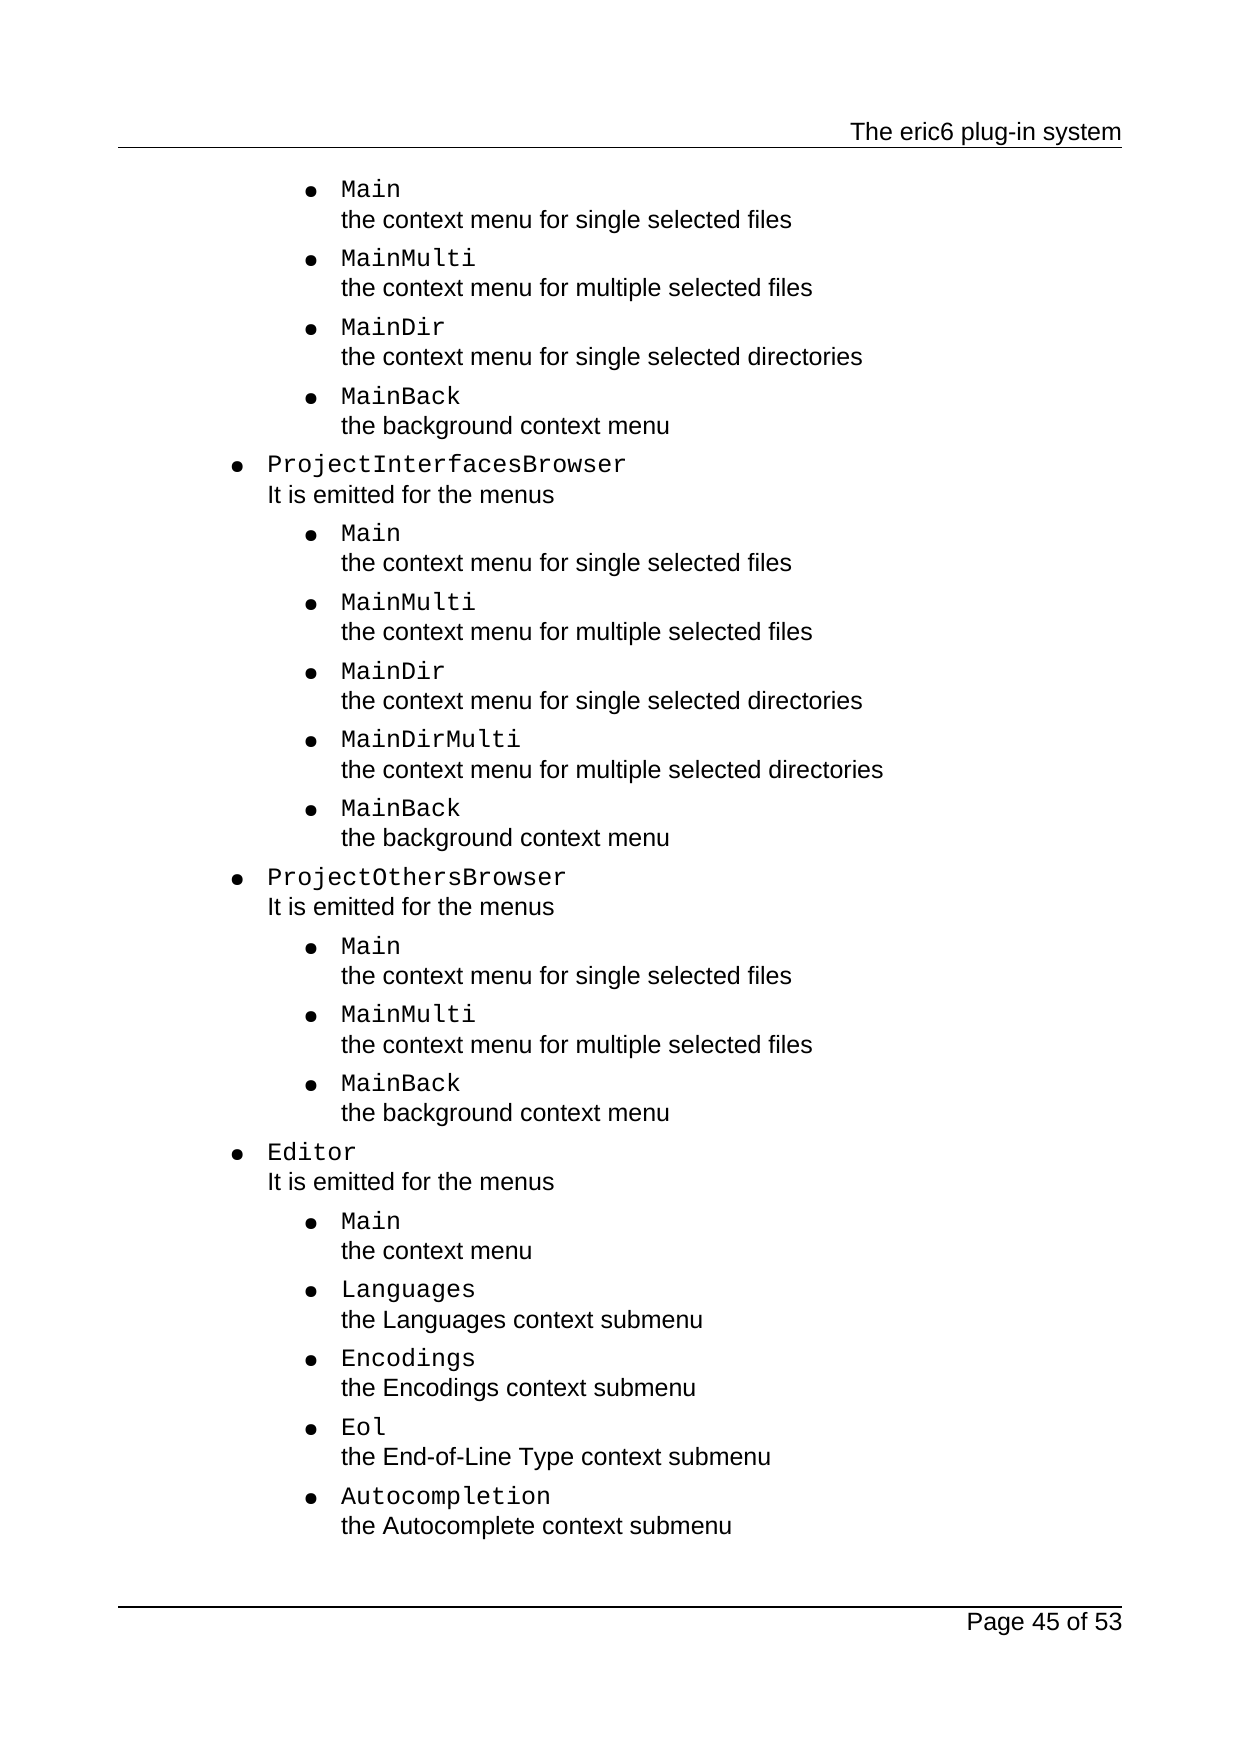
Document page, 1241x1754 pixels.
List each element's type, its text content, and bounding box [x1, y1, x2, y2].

list MainBack the background context menu [303, 1071, 1122, 1127]
list Main the context menu for single selected files [303, 177, 1122, 233]
list MainDir the context menu for single selected directories [303, 658, 1122, 714]
list MainMulti the context menu for multiple selected files [303, 1002, 1122, 1058]
list Main the context menu for single selected files [303, 933, 1122, 989]
list Main the context menu [303, 1208, 1122, 1264]
list ProjectOthersBrowser It is emitted for the menus [229, 864, 1122, 921]
list Autocompletion the Autocomplete context submenu [303, 1483, 1122, 1539]
list MainBack the background context menu [303, 383, 1122, 439]
list MainDir the context menu for single selected directories [303, 314, 1122, 371]
list Main the context menu for single selected files [303, 521, 1122, 577]
list MainMulti the context menu for multiple selected files [303, 246, 1122, 302]
list Eol the End-of-Line Type context submenu [303, 1414, 1122, 1471]
list Encodings the Encodings context submenu [303, 1346, 1122, 1402]
list Editor It is emitted for the menus [229, 1139, 1122, 1196]
list Languages the Languages context submenu [303, 1277, 1122, 1333]
list MainBack the background context menu [303, 796, 1122, 852]
list ProjectInterfacesBrowser It is emitted for the menus [229, 452, 1122, 508]
list MainMulti the context menu for multiple selected files [303, 589, 1122, 646]
list MainDirMulti the context menu for multiple selected directories [303, 727, 1122, 783]
